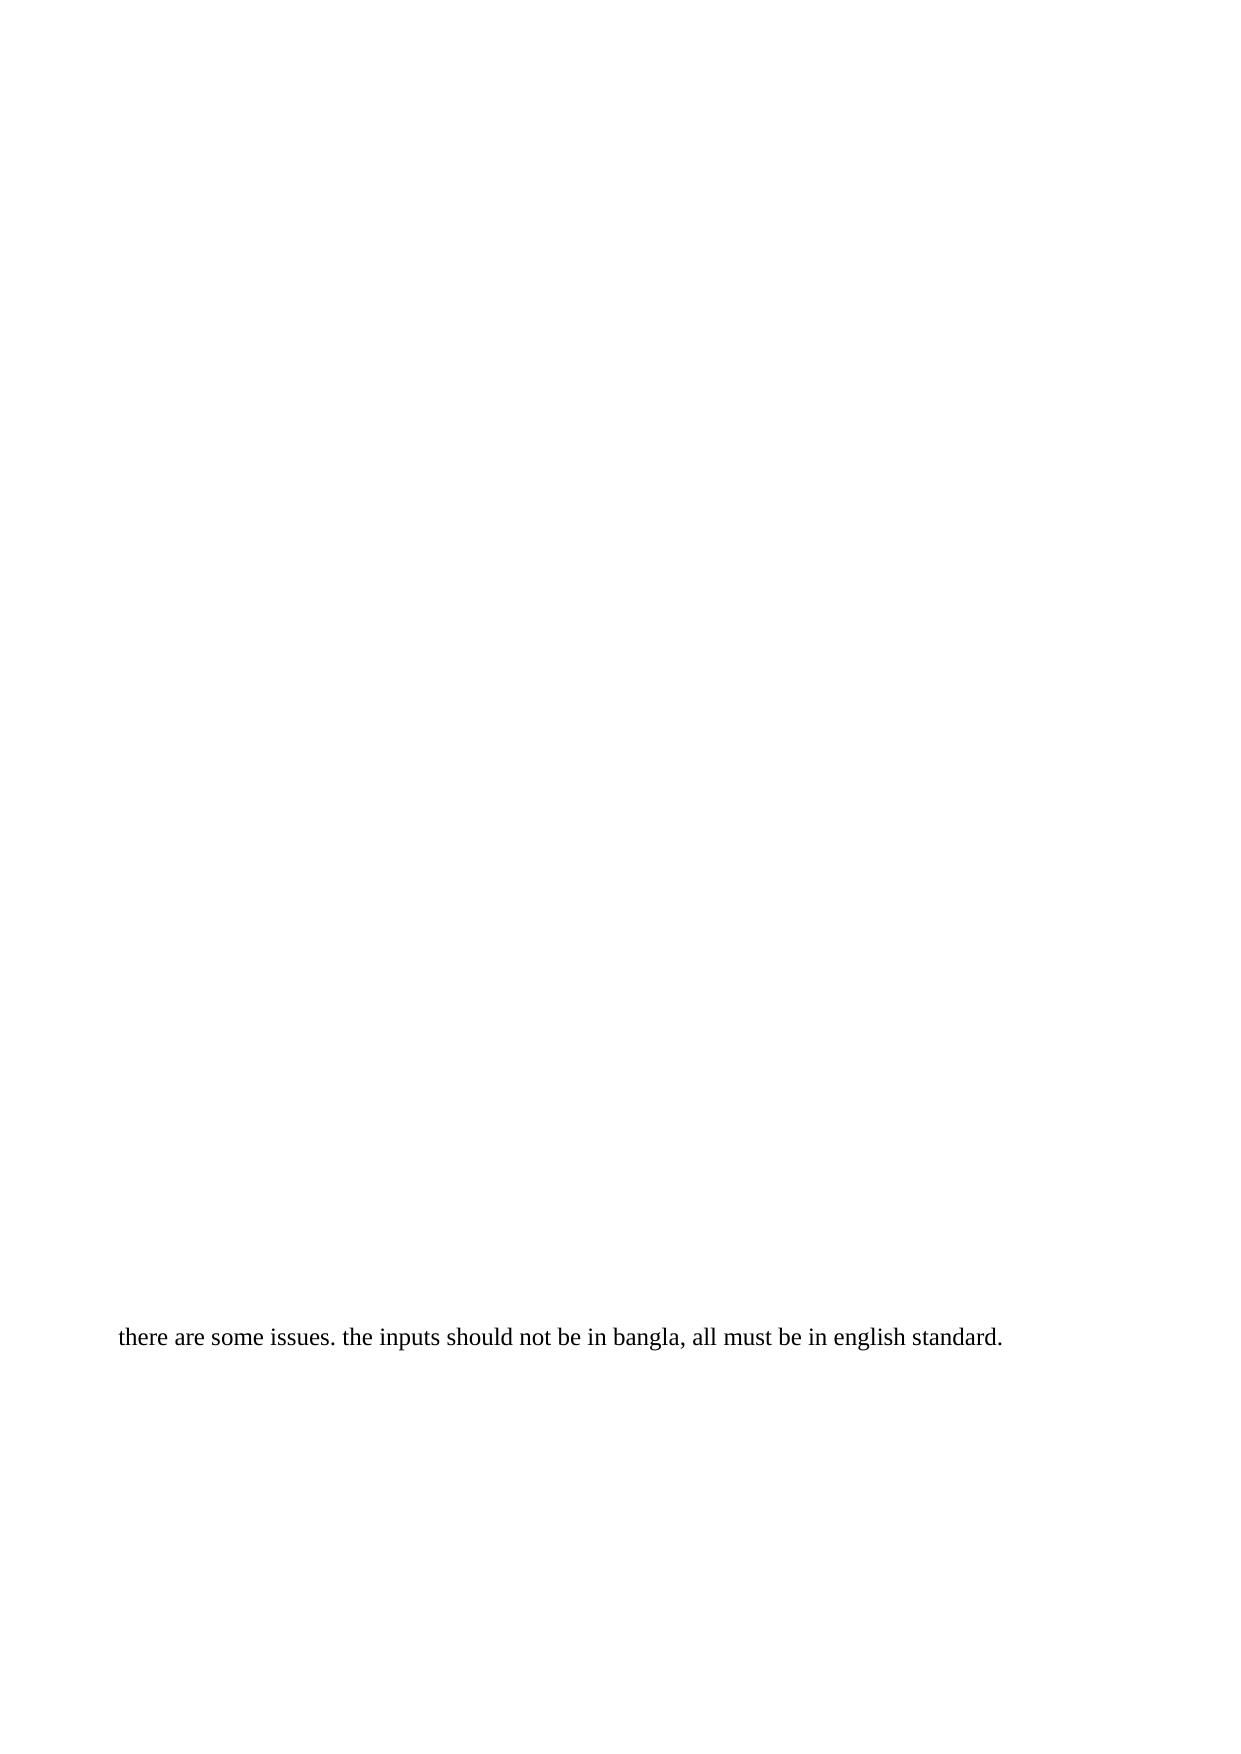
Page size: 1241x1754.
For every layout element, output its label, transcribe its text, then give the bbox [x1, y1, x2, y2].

text there are some issues. the inputs should not be in bangla, all must be in english standard. [118, 1322, 1122, 1351]
